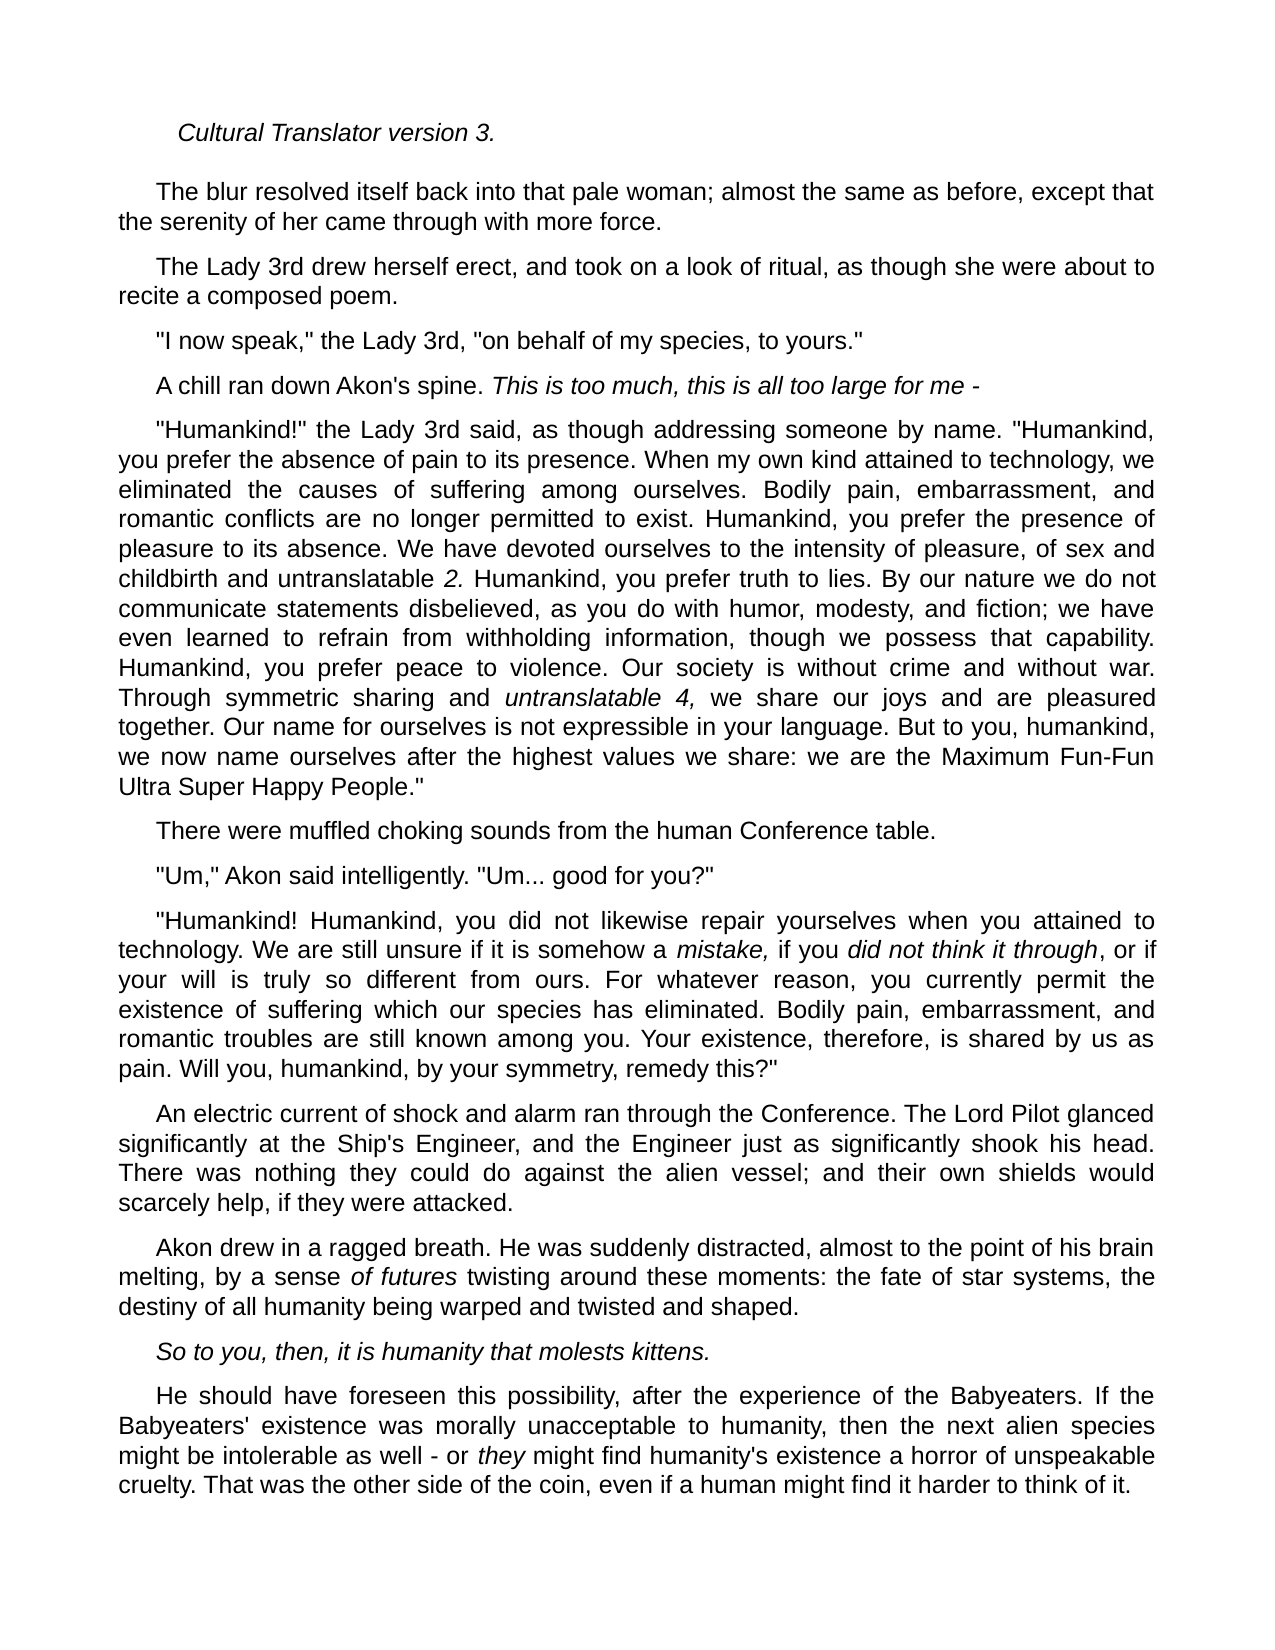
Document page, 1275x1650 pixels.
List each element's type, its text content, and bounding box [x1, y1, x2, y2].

text The Lady 3rd drew herself erect, and took on a look of ritual, as though she were about to recite a composed poem. [118, 251, 1157, 310]
text "Humankind! Humankind, you did not likewise repair yourselves when you attained to technology. We are still unsure if it is somehow a mistake, if you did not think it through, or if your will is truly so different from ours. For whatever reason, you currently permit the existence of suffering which our species has eliminated. Bodily pain, embarrassment, and romantic troubles are still known among you. Your existence, therefore, is shared by us as pain. Will you, humankind, by your symmetry, remedy this?" [118, 905, 1157, 1083]
text Akon drew in a ragged breath. He was suddenly distracted, almost to the point of his brain melting, by a sense of futures twisting around these moments: the fate of star systems, the destiny of all humanity being warped and twisted and shaped. [118, 1232, 1157, 1321]
text Cultural Translator version 3. [177, 118, 1098, 147]
text An electric current of shock and alarm ran through the Conference. The Lord Pilot glanced significantly at the Ship's Engineer, and the Engineer just as significantly shook his head. There was nothing they could do against the alien vessel; and their own shields would scarcely help, if they were attacked. [118, 1098, 1157, 1217]
text There were muffled choking sounds from the human Conference table. [118, 815, 1157, 845]
text He should have foreseen this possibility, after the experience of the Babyeaters. If the Babyeaters' existence was morally unacceptable to humanity, then the next alien species might be intolerable as well - or they might find humanity's existence a horror of unspeakable cruelty. That was the other side of the coin, even if a human might find it harder to think of it. [118, 1380, 1157, 1499]
text "I now speak," the Lady 3rd, "on behalf of my species, to yours." [118, 325, 1157, 355]
text A chill ran down Akon's spine. This is too much, this is all too large for me - [118, 370, 1157, 399]
text So to you, then, it is humanity that molests kittens. [118, 1336, 1157, 1365]
text The blur resolved itself back into that pale woman; almost the same as before, except that the serenity of her came through with more force. [118, 176, 1157, 236]
text "Um," Akon said intelligently. "Um... good for you?" [118, 860, 1157, 890]
text "Humankind!" the Lady 3rd said, as though addressing someone by name. "Humankind, you prefer the absence of pain to its presence. When my own kind attained to technology, we eliminated the causes of suffering among ourselves. Bodily pain, embarrassment, and romantic conflicts are no longer permitted to exist. Humankind, you prefer the presence of pleasure to its absence. We have devoted ourselves to the intensity of pleasure, of sex and childbirth and untranslatable 2. Humankind, you prefer truth to lies. By our nature we do not communicate statements disbelieved, as you do with humor, modesty, and fiction; we have even learned to refrain from withholding information, though we possess that capability. Humankind, you prefer peace to violence. Our society is without crime and without war. Through symmetric sharing and untranslatable 4, we share our joys and are pleasured together. Our name for ourselves is not expressible in your language. But to you, humankind, we now name ourselves after the highest values we share: we are the Maximum Fun-Fun Ultra Super Happy People." [118, 414, 1157, 800]
